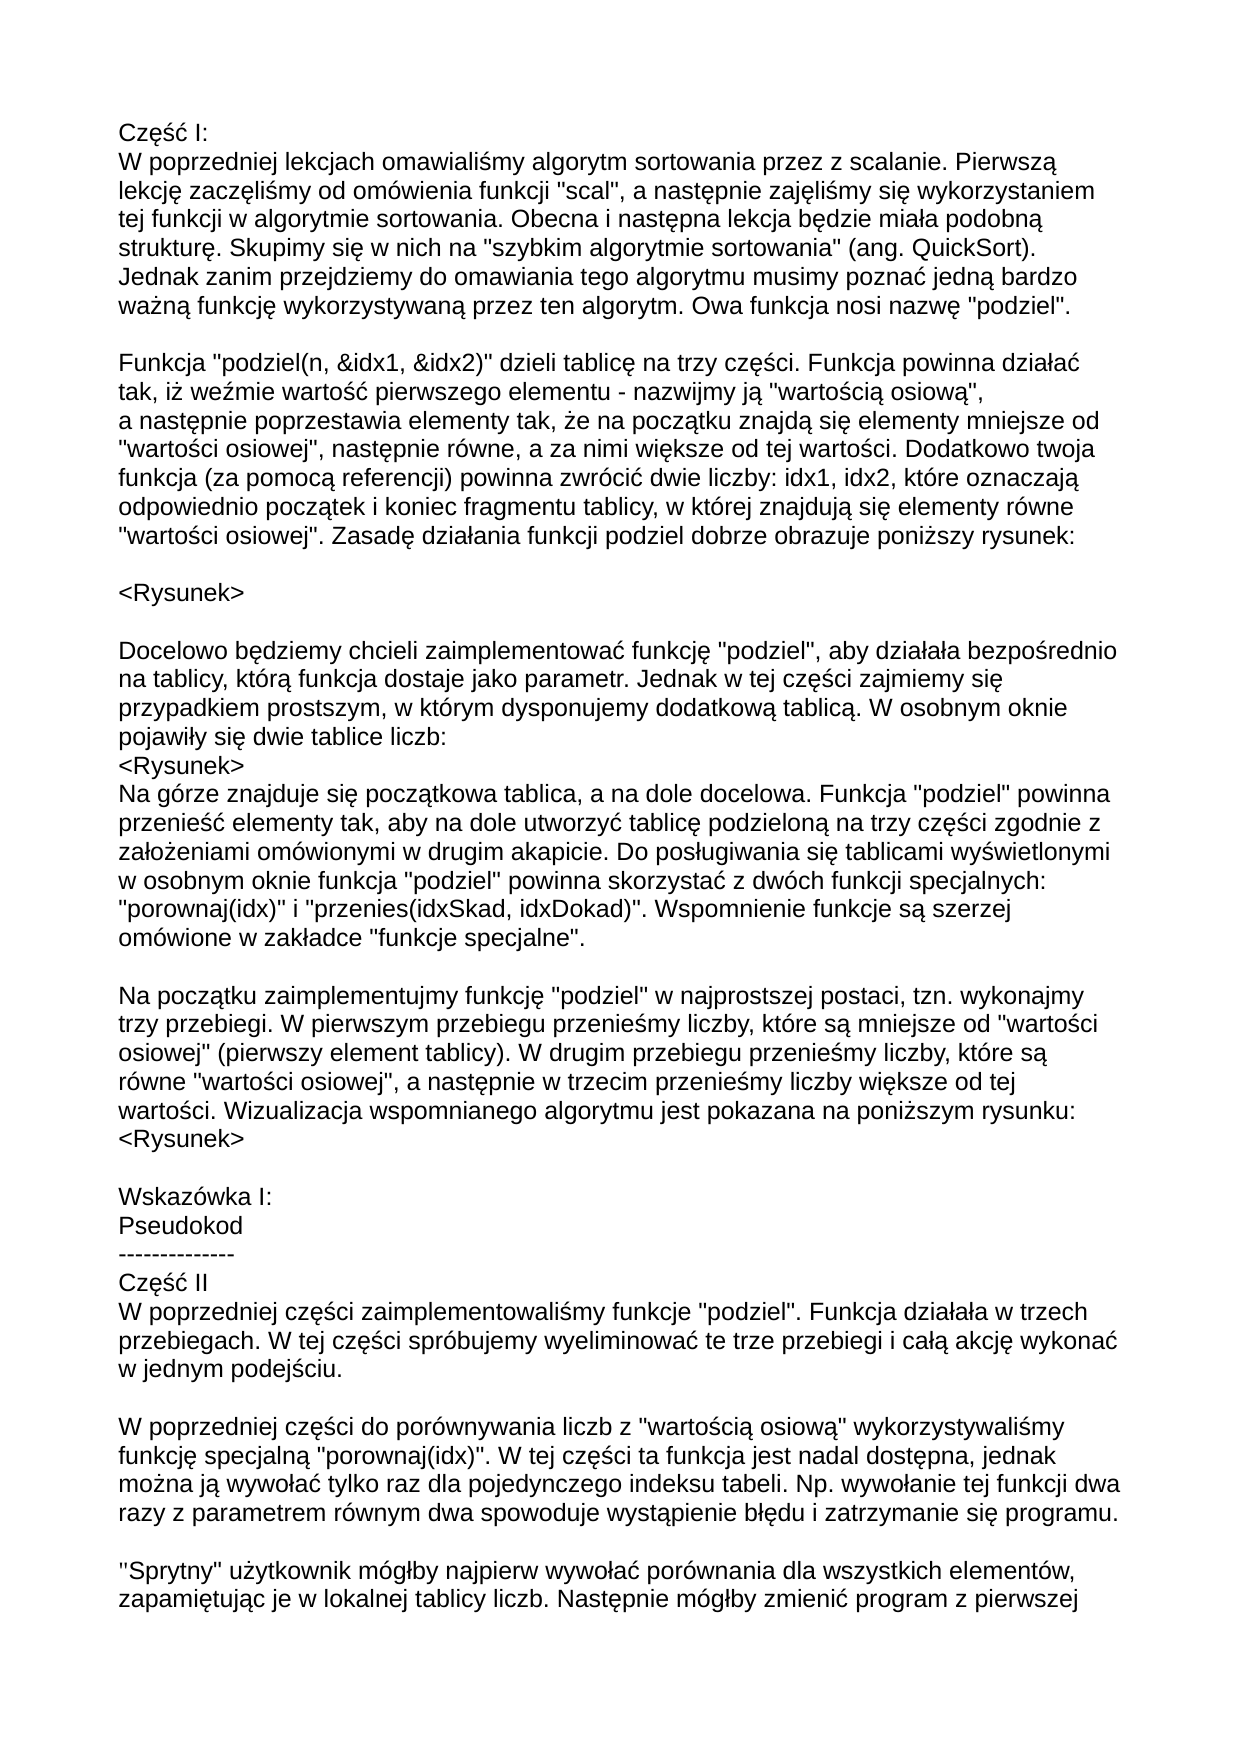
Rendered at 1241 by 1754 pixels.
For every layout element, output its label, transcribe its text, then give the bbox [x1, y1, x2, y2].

text Część I: W poprzedniej lekcjach omawialiśmy algorytm sortowania przez z scalanie. Pierwszą lekcję zaczęliśmy od omówienia funkcji "scal", a następnie zajęliśmy się wykorzystaniem tej funkcji w algorytmie sortowania. Obecna i następna lekcja będzie miała podobną strukturę. Skupimy się w nich na "szybkim algorytmie sortowania" (ang. QuickSort). Jednak zanim przejdziemy do omawiania tego algorytmu musimy poznać jedną bardzo ważną funkcję wykorzystywaną przez ten algorytm. Owa funkcja nosi nazwę "podziel". Funkcja "podziel(n, &idx1, &idx2)" dzieli tablicę na trzy części. Funkcja powinna działać tak, iż weźmie wartość pierwszego elementu - nazwijmy ją "wartością osiową", a następnie poprzestawia elementy tak, że na początku znajdą się elementy mniejsze od "wartości osiowej", następnie równe, a za nimi większe od tej wartości. Dodatkowo twoja funkcja (za pomocą referencji) powinna zwrócić dwie liczby: idx1, idx2, które oznaczają odpowiednio początek i koniec fragmentu tablicy, w której znajdują się elementy równe "wartości osiowej". Zasadę działania funkcji podziel dobrze obrazuje poniższy rysunek: <Rysunek> Docelowo będziemy chcieli zaimplementować funkcję "podziel", aby działała bezpośrednio na tablicy, którą funkcja dostaje jako parametr. Jednak w tej części zajmiemy się przypadkiem prostszym, w którym dysponujemy dodatkową tablicą. W osobnym oknie pojawiły się dwie tablice liczb: <Rysunek> Na górze znajduje się początkowa tablica, a na dole docelowa. Funkcja "podziel" powinna przenieść elementy tak, aby na dole utworzyć tablicę podzieloną na trzy części zgodnie z założeniami omówionymi w drugim akapicie. Do posługiwania się tablicami wyświetlonymi w osobnym oknie funkcja "podziel" powinna skorzystać z dwóch funkcji specjalnych: "porownaj(idx)" i "przenies(idxSkad, idxDokad)". Wspomnienie funkcje są szerzej omówione w zakładce "funkcje specjalne". Na początku zaimplementujmy funkcję "podziel" w najprostszej postaci, tzn. wykonajmy trzy przebiegi. W pierwszym przebiegu przenieśmy liczby, które są mniejsze od "wartości osiowej" (pierwszy element tablicy). W drugim przebiegu przenieśmy liczby, które są równe "wartości osiowej", a następnie w trzecim przenieśmy liczby większe od tej wartości. Wizualizacja wspomnianego algorytmu jest pokazana na poniższym rysunku: <Rysunek> Wskazówka I: Pseudokod -------------- Część II W poprzedniej części zaimplementowaliśmy funkcje "podziel". Funkcja działała w trzech przebiegach. W tej części spróbujemy wyeliminować te trze przebiegi i całą akcję wykonać w jednym podejściu. W poprzedniej części do porównywania liczb z "wartością osiową" wykorzystywaliśmy funkcję specjalną "porownaj(idx)". W tej części ta funkcja jest nadal dostępna, jednak można ją wywołać tylko raz dla pojedynczego indeksu tabeli. Np. wywołanie tej funkcji dwa razy z parametrem równym dwa spowoduje wystąpienie błędu i zatrzymanie się programu. "Sprytny" użytkownik mógłby najpierw wywołać porównania dla wszystkich elementów, zapamiętując je w lokalnej tablicy liczb. Następnie mógłby zmienić program z pierwszej [118, 118, 1122, 1613]
